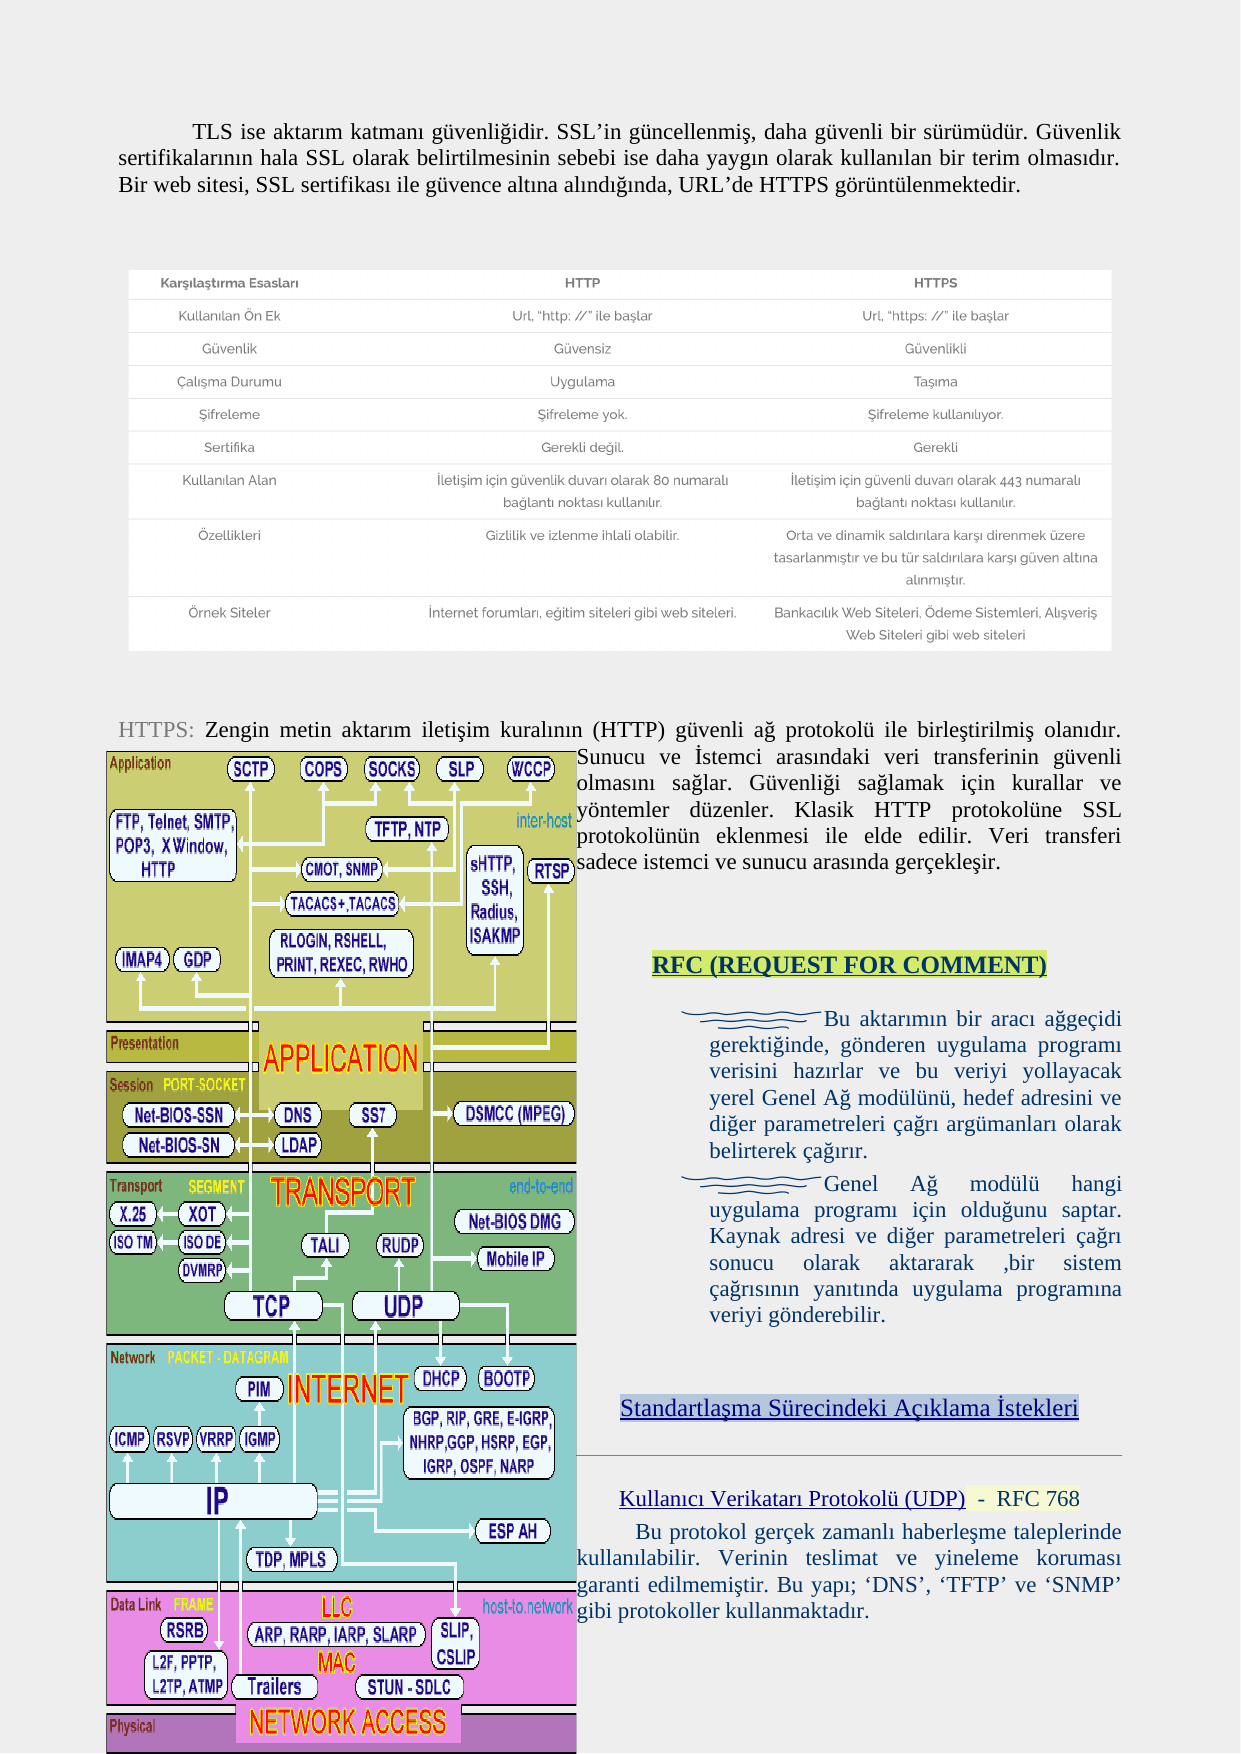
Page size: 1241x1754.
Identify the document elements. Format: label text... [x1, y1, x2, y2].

picture [106, 751, 577, 1754]
list Bu protokol gerçek zamanlı haberleşme taleplerinde kullanılabilir. Verinin teslimat ve yineleme koruması garanti edilmemiştir. Bu yapı; ‘DNS’, ‘TFTP’ ve ‘SNMP’ gibi protokoller kullanmaktadır. [577, 1518, 1122, 1623]
list HTTPS: Zengin metin aktarım iletişim kuralının (HTTP) güvenli ağ protokolü ile birleştirilmiş olanıdır. Sunucu ve İstemci arasındaki veri transferinin güvenli olmasını sağlar. Güvenliği sağlamak için kurallar ve yöntemler düzenler. Klasik HTTP protokolüne SSL protokolünün eklenmesi ile elde edilir. Veri transferi sadece istemci ve sunucu arasında gerçekleşir. [118, 717, 1122, 875]
list Genel Ağ modülü hangi uygulama programı için olduğunu saptar. Kaynak adresi ve diğer parametreleri çağrı sonucu olarak aktararak ,bir sistem çağrısının yanıtında uygulama programına veriyi gönderebilir. [577, 1170, 1122, 1328]
subtitle RFC (REQUEST FOR COMMENT) [577, 950, 1122, 978]
list TLS ise aktarım katmanı güvenliğidir. SSL’in güncellenmiş, daha güvenli bir sürümüdür. Güvenlik sertifikalarının hala SSL olarak belirtilmesinin sebebi ise daha yaygın olarak kullanılan bir terim olmasıdır. Bir web sitesi, SSL sertifikası ile güvence altına alındığında, URL’de HTTPS görüntülenmektedir. [118, 118, 1122, 197]
subtitle Kullanıcı Verikatarı Protokolü (UDP) - RFC 768 [577, 1485, 1122, 1511]
subtitle Standartlaşma Sürecindeki Açıklama İstekleri [577, 1393, 1122, 1422]
picture [128, 270, 1112, 651]
list Bu aktarımın bir aracı ağgeçidi gerektiğinde, gönderen uygulama programı verisini hazırlar ve bu veriyi yollayacak yerel Genel Ağ modülünü, hedef adresini ve diğer parametreleri çağrı argümanları olarak belirterek çağırır. [577, 1005, 1122, 1163]
